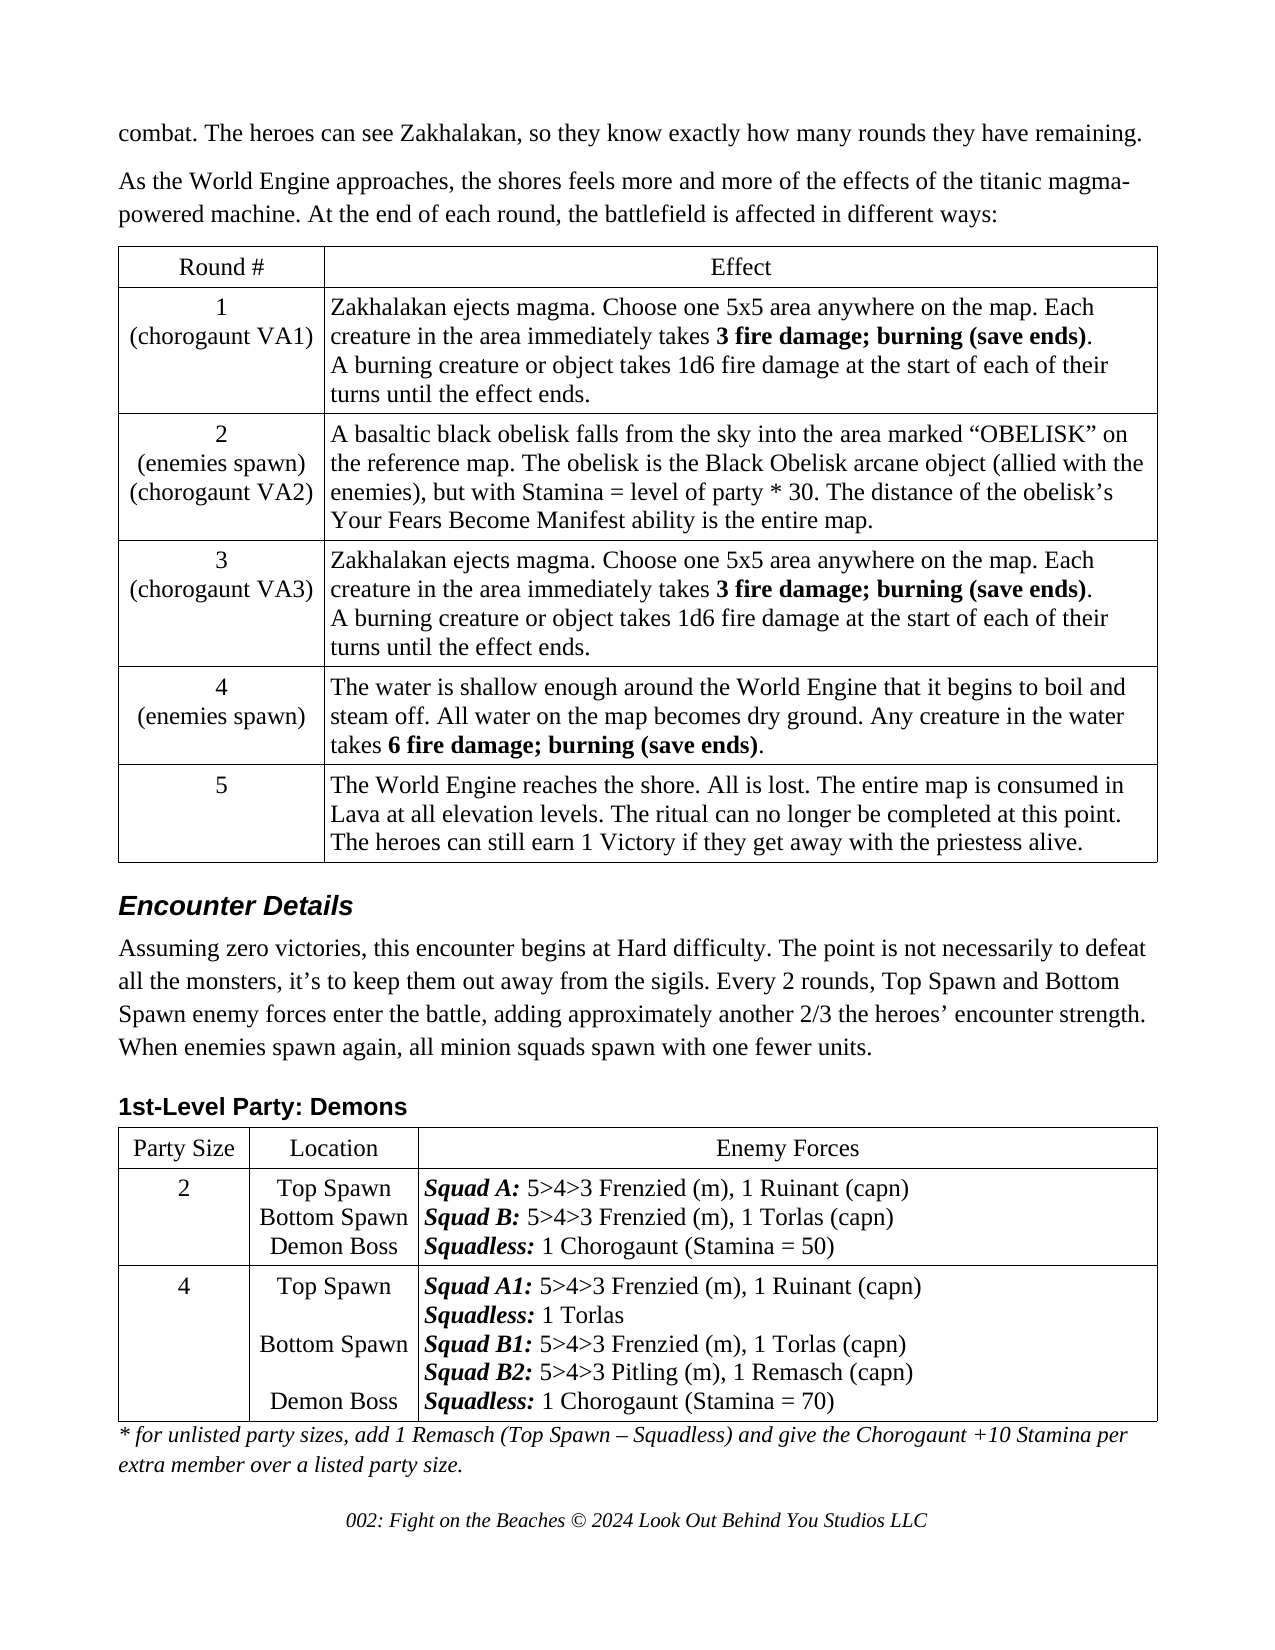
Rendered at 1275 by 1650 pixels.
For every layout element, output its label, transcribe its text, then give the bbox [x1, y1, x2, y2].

text As the World Engine approaches, the shores feels more and more of the effects of the titanic magma-powered machine. At the end of each round, the battlefield is affected in different ways: [118, 166, 1157, 227]
text Assuming zero victories, this encounter begins at Hard difficulty. The point is not necessarily to defeat all the monsters, it’s to keep them out away from the sigils. Every 2 rounds, Top Spawn and Bottom Spawn enemy forces enter the battle, adding approximately another 2/3 the heroes’ encounter strength. When enemies spawn again, all minion squads spawn with one fewer units. [118, 933, 1157, 1061]
table_header Effect [325, 247, 1157, 287]
table_cell Zakhalakan ejects magma. Choose one 5x5 area anywhere on the map. Each creature in the area immediately takes 3 fire damage; burning (save ends). A burning creature or object takes 1d6 fire damage at the start of each of their turns until the effect ends. [325, 288, 1157, 413]
table_cell Top Spawn Bottom Spawn Demon Boss [250, 1266, 418, 1421]
table_header Location [250, 1128, 418, 1168]
table_cell The water is shallow enough around the World Engine that it begins to boil and steam off. All water on the map becomes dry ground. Any creature in the water takes 6 fire damage; burning (save ends). [325, 667, 1157, 764]
table_cell 4 (enemies spawn) [119, 667, 324, 764]
table_cell Top Spawn Bottom Spawn Demon Boss [250, 1169, 418, 1265]
table_cell A basaltic black obelisk falls from the sky into the area marked “OBELISK” on the reference map. The obelisk is the Black Obelisk arcane object (allied with the enemies), but with Stamina = level of party * 30. The distance of the obelisk’s Your Fears Become Manifest ability is the entire map. [325, 414, 1157, 540]
table_cell 2 (enemies spawn) (chorogaunt VA2) [119, 414, 324, 540]
subtitle 1st-Level Party: Demons [118, 1092, 1157, 1121]
table_cell Squad A1: 5>4>3 Frenzied (m), 1 Ruinant (capn) Squadless: 1 Torlas Squad B1: 5>4>3 Frenzied (m), 1 Torlas (capn) Squad B2: 5>4>3 Pitling (m), 1 Remasch (capn) Squadless: 1 Chorogaunt (Stamina = 70) [419, 1266, 1157, 1421]
text * for unlisted party sizes, add 1 Remasch (Top Spawn – Squadless) and give the Chorogaunt +10 Stamina per extra member over a listed party size. [118, 1422, 1157, 1477]
table_cell 5 [119, 765, 324, 862]
table_header Party Size [119, 1128, 249, 1168]
table_cell 4 [119, 1266, 249, 1421]
table_cell Squad A: 5>4>3 Frenzied (m), 1 Ruinant (capn) Squad B: 5>4>3 Frenzied (m), 1 Torlas (capn) Squadless: 1 Chorogaunt (Stamina = 50) [419, 1169, 1157, 1265]
table_cell 2 [119, 1169, 249, 1265]
table_cell Zakhalakan ejects magma. Choose one 5x5 area anywhere on the map. Each creature in the area immediately takes 3 fire damage; burning (save ends). A burning creature or object takes 1d6 fire damage at the start of each of their turns until the effect ends. [325, 541, 1157, 666]
table_cell The World Engine reaches the shore. All is lost. The entire map is consumed in Lava at all elevation levels. The ritual can no longer be completed at this point. The heroes can still earn 1 Victory if they get away with the priestess alive. [325, 765, 1157, 862]
table_cell 3 (chorogaunt VA3) [119, 541, 324, 666]
table_header Enemy Forces [419, 1128, 1157, 1168]
table_cell 1 (chorogaunt VA1) [119, 288, 324, 413]
table_header Round # [119, 247, 324, 287]
text combat. The heroes can see Zakhalakan, so they know exactly how many rounds they have remaining. [118, 118, 1157, 147]
subtitle Encounter Details [118, 889, 1157, 921]
